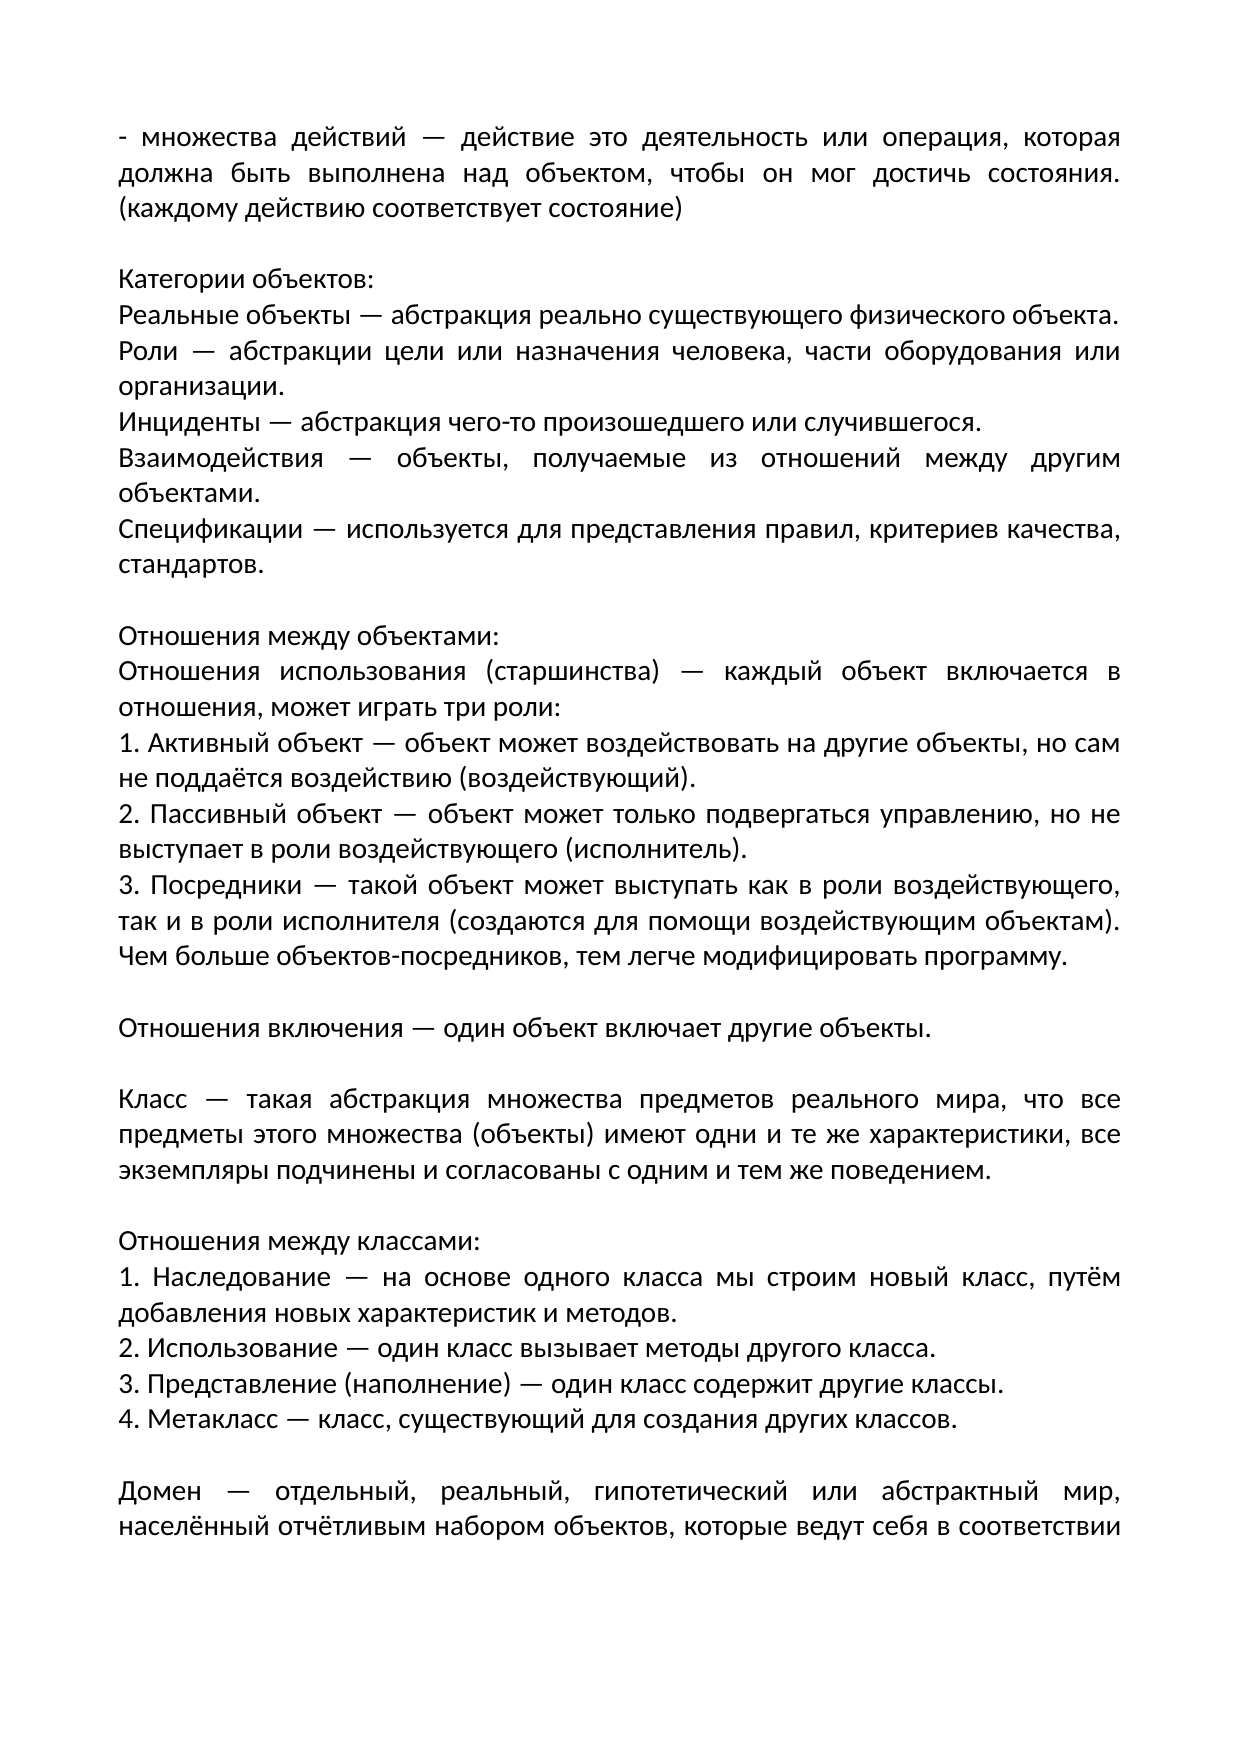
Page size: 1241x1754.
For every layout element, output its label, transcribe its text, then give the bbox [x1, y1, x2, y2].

text Отношения между классами: [118, 1187, 1122, 1258]
text 4. Метакласс — класс, существующий для создания других классов. [118, 1401, 1122, 1436]
text Спецификации — используется для представления правил, критериев качества, стандартов. [118, 510, 1122, 581]
text Инциденты — абстракция чего-то произошедшего или случившегося. [118, 403, 1122, 439]
text 3. Представление (наполнение) — один класс содержит другие классы. [118, 1365, 1122, 1401]
text 2. Пассивный объект — объект может только подвергаться управлению, но не выступает в роли воздействующего (исполнитель). [118, 795, 1122, 866]
text 2. Использование — один класс вызывает методы другого класса. [118, 1329, 1122, 1365]
text 3. Посредники — такой объект может выступать как в роли воздействующего, так и в роли исполнителя (создаются для помощи воздействующим объектам). Чем больше объектов-посредников, тем легче модифицировать программу. [118, 866, 1122, 973]
text Класс — такая абстракция множества предметов реального мира, что все предметы этого множества (объекты) имеют одни и те же характеристики, все экземпляры подчинены и согласованы с одним и тем же поведением. [118, 1080, 1122, 1187]
text 1. Активный объект — объект может воздействовать на другие объекты, но сам не поддаётся воздействию (воздействующий). [118, 724, 1122, 795]
text Реальные объекты — абстракция реально существующего физического объекта. [118, 296, 1122, 332]
text - множества действий — действие это деятельность или операция, которая должна быть выполнена над объектом, чтобы он мог достичь состояния. (каждому действию соответствует состояние) [118, 118, 1122, 225]
text Категории объектов: [118, 261, 1122, 296]
text Отношения включения — один объект включает другие объекты. [118, 1009, 1122, 1044]
text Отношения между объектами: [118, 617, 1122, 652]
text Роли — абстракции цели или назначения человека, части оборудования или организации. [118, 332, 1122, 403]
text Взаимодействия — объекты, получаемые из отношений между другим объектами. [118, 439, 1122, 510]
text 1. Наследование — на основе одного класса мы строим новый класс, путём добавления новых характеристик и методов. [118, 1258, 1122, 1329]
text Домен — отдельный, реальный, гипотетический или абстрактный мир, населённый отчётливым набором объектов, которые ведут себя в соответствии [118, 1472, 1122, 1543]
text Отношения использования (старшинства) — каждый объект включается в отношения, может играть три роли: [118, 652, 1122, 724]
